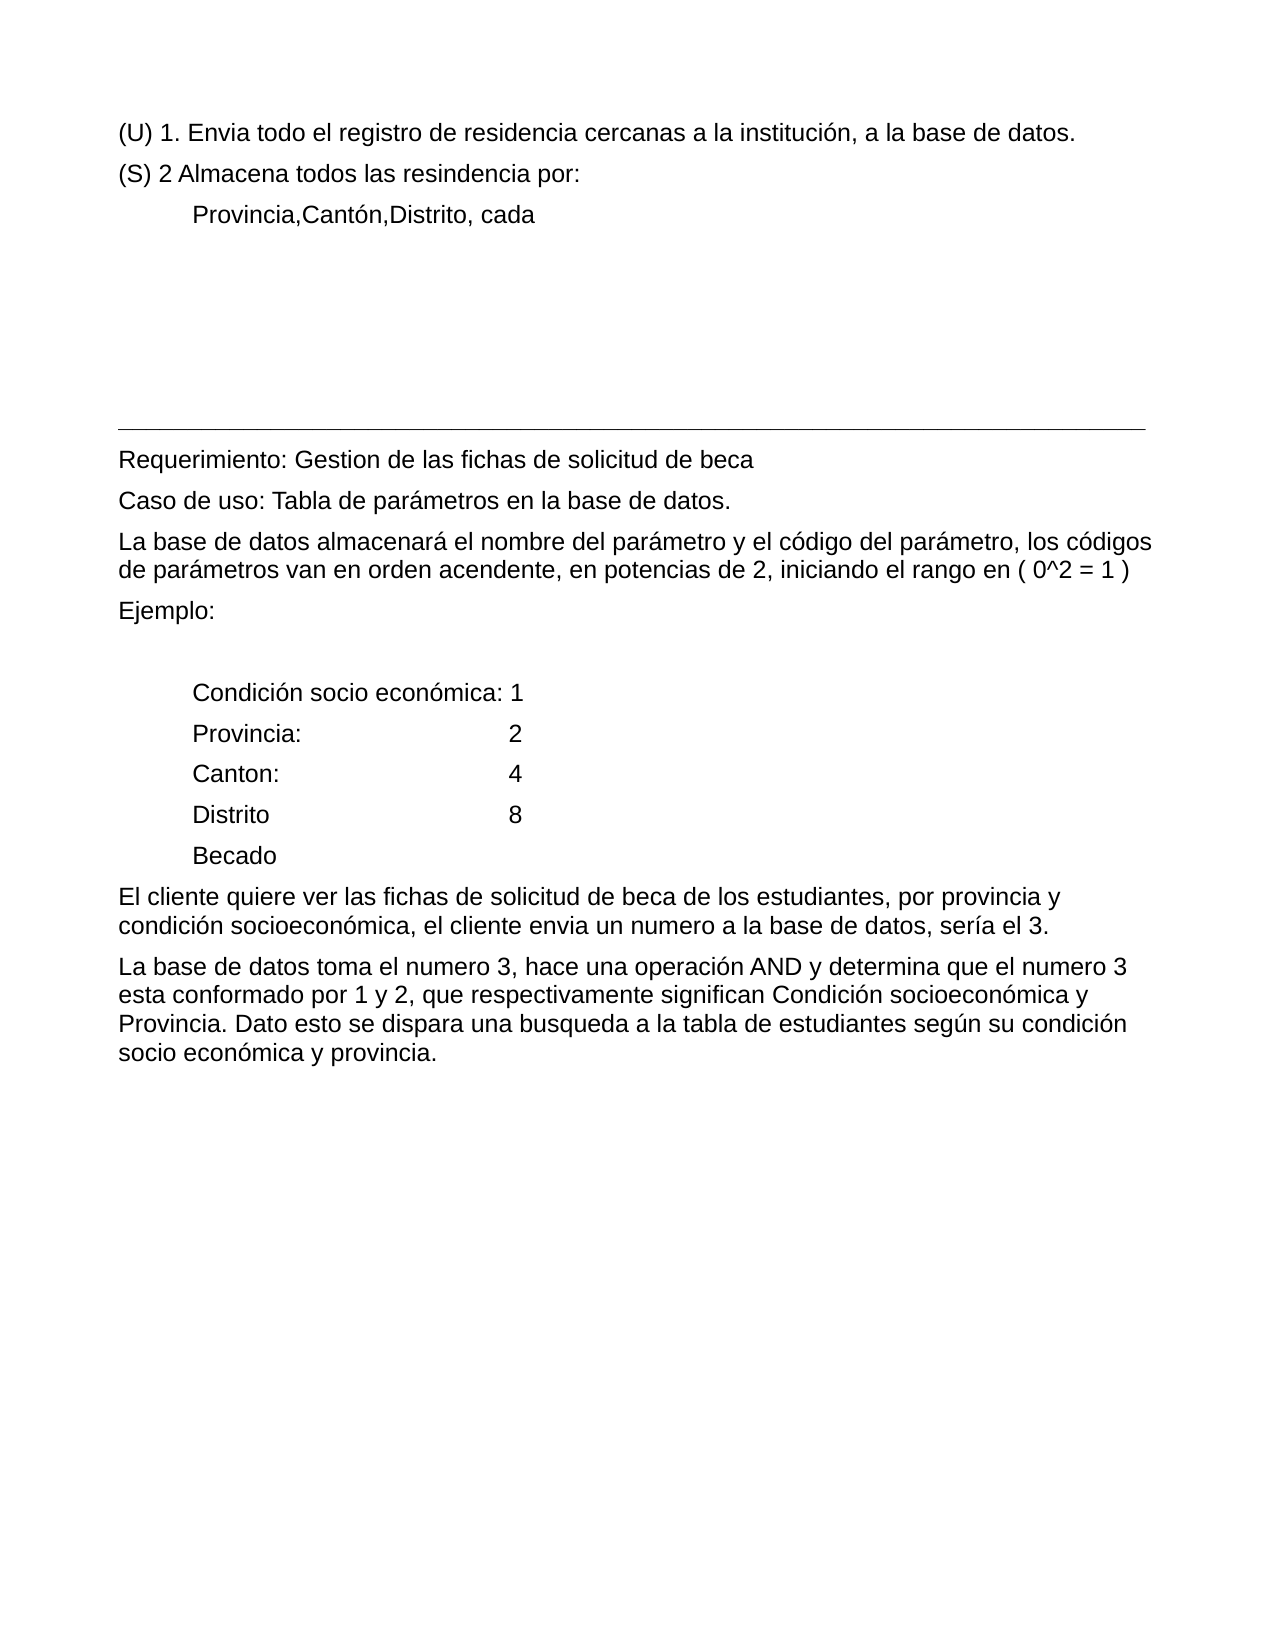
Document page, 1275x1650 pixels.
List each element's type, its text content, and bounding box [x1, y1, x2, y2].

text Provincia,Cantón,Distrito, cada [118, 200, 1157, 228]
text Canton: 4 [118, 759, 1157, 788]
text Requerimiento: Gestion de las fichas de solicitud de beca [118, 445, 1157, 473]
text (U) 1. Envia todo el registro de residencia cercanas a la institución, a la base de datos. [118, 118, 1157, 147]
text Becado [118, 841, 1157, 870]
text El cliente quiere ver las fichas de solicitud de beca de los estudiantes, por provincia y condición socioeconómica, el cliente envia un numero a la base de datos, sería el 3. [118, 882, 1157, 939]
text La base de datos almacenará el nombre del parámetro y el código del parámetro, los códigos de parámetros van en orden acendente, en potencias de 2, iniciando el rango en ( 0^2 = 1 ) [118, 526, 1157, 584]
text Ejemplo: [118, 596, 1157, 625]
text (S) 2 Almacena todos las resindencia por: [118, 159, 1157, 188]
text Provincia: 2 [118, 718, 1157, 747]
text La base de datos toma el numero 3, hace una operación AND y determina que el numero 3 esta conformado por 1 y 2, que respectivamente significan Condición socioeconómica y Provincia. Dato esto se dispara una busqueda a la tabla de estudiantes según su condición socio económica y provincia. [118, 951, 1157, 1066]
text Condición socio económica: 1 [118, 678, 1157, 706]
text __________________________________________________________________________ [118, 404, 1157, 433]
text Distrito 8 [118, 800, 1157, 829]
text Caso de uso: Tabla de parámetros en la base de datos. [118, 486, 1157, 514]
